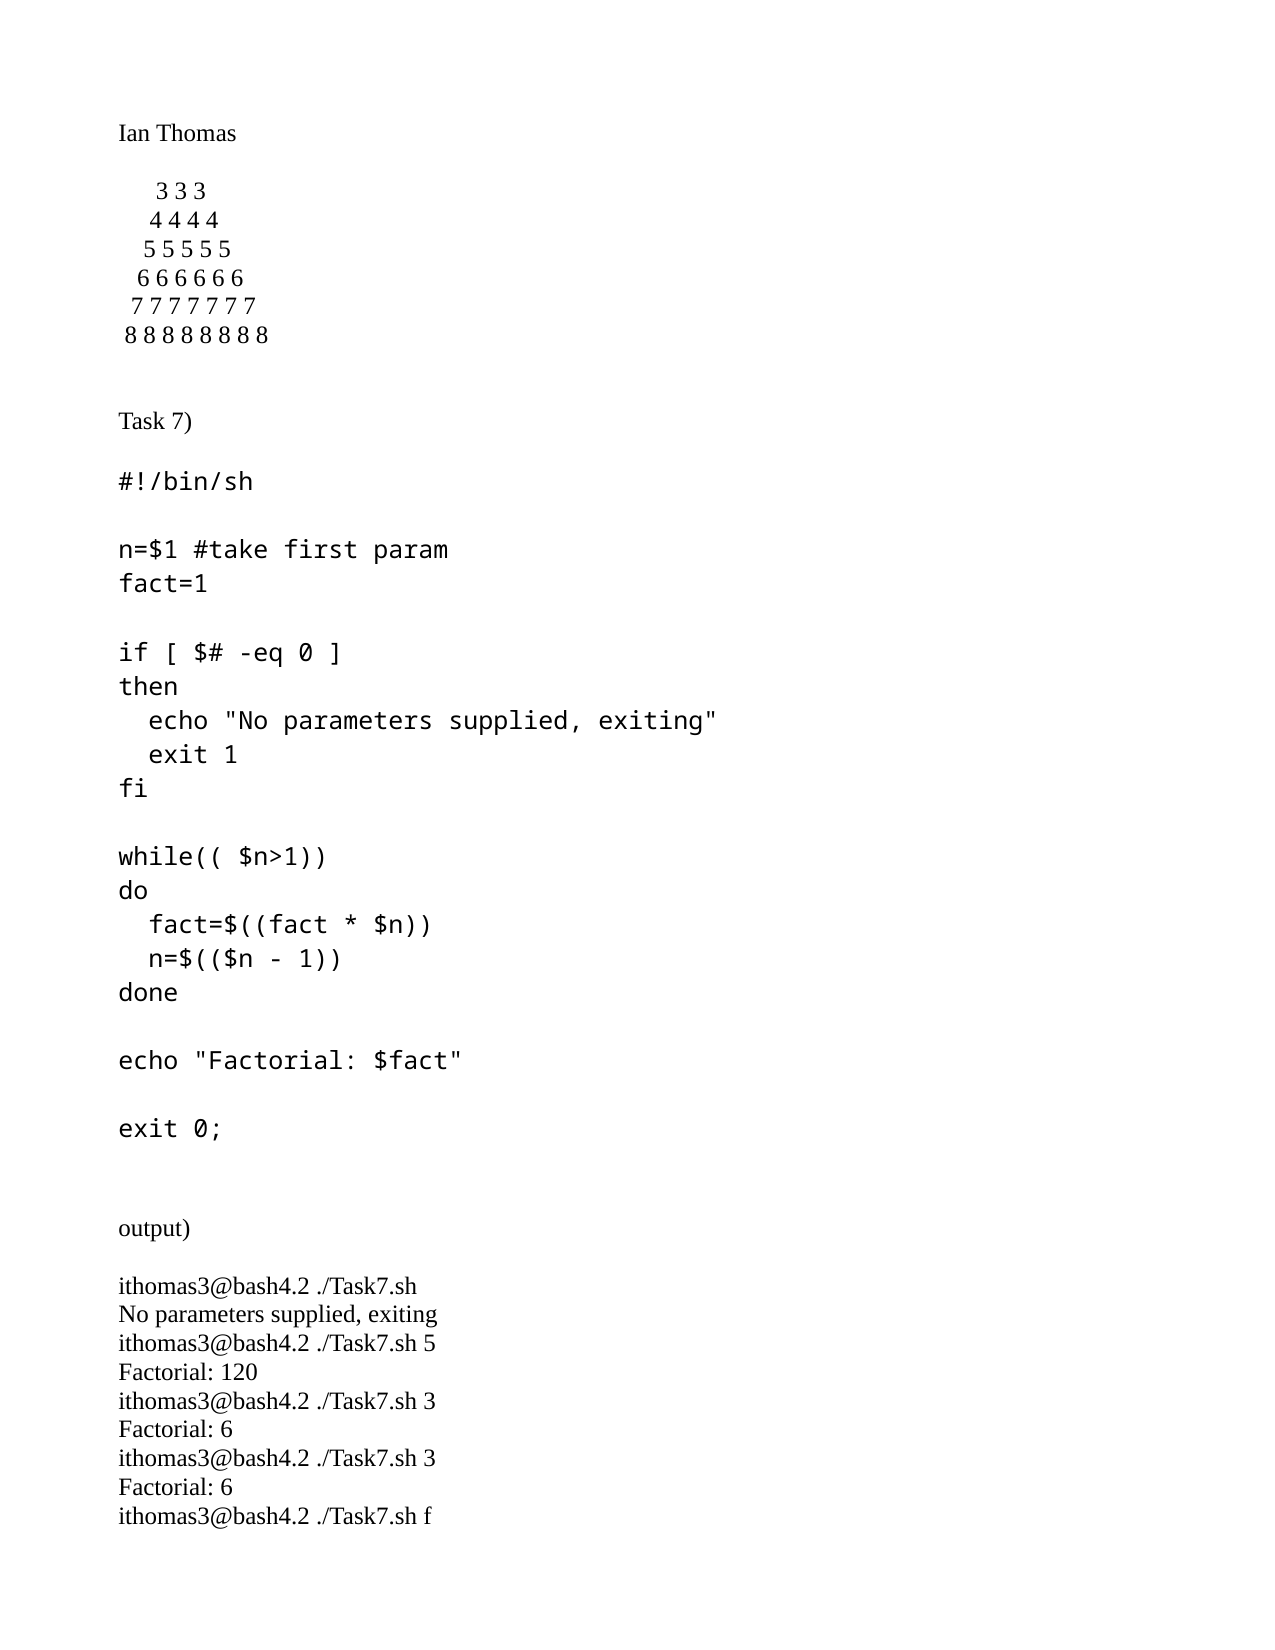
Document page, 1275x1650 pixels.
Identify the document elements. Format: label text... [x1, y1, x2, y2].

text do [118, 873, 1157, 907]
text 3 3 3 [118, 176, 1157, 205]
text ithomas3@bash4.2 ./Task7.sh 3 [118, 1386, 1157, 1414]
text then [118, 668, 1157, 702]
text ithomas3@bash4.2 ./Task7.sh [118, 1271, 1157, 1299]
text #!/bin/sh [118, 464, 1157, 498]
text 5 5 5 5 5 [118, 234, 1157, 263]
text output) [118, 1213, 1157, 1242]
text if [ $# -eq 0 ] [118, 634, 1157, 668]
text while(( $n>1)) [118, 838, 1157, 873]
text fact=$((fact * $n)) [118, 907, 1157, 941]
text n=$(($n - 1)) [118, 941, 1157, 975]
text Factorial: 120 [118, 1357, 1157, 1386]
text fi [118, 770, 1157, 804]
text n=$1 #take first param [118, 532, 1157, 566]
text exit 1 [118, 736, 1157, 770]
text ithomas3@bash4.2 ./Task7.sh f [118, 1501, 1157, 1529]
text fact=1 [118, 566, 1157, 600]
text No parameters supplied, exiting [118, 1299, 1157, 1328]
text echo "Factorial: $fact" [118, 1043, 1157, 1077]
text 7 7 7 7 7 7 7 [118, 291, 1157, 320]
text Task 7) [118, 406, 1157, 435]
text 8 8 8 8 8 8 8 8 [118, 320, 1157, 349]
text exit 0; [118, 1111, 1157, 1145]
text Factorial: 6 [118, 1414, 1157, 1443]
text ithomas3@bash4.2 ./Task7.sh 5 [118, 1328, 1157, 1357]
text ithomas3@bash4.2 ./Task7.sh 3 [118, 1443, 1157, 1472]
text 4 4 4 4 [118, 205, 1157, 234]
text echo "No parameters supplied, exiting" [118, 702, 1157, 736]
text 6 6 6 6 6 6 [118, 263, 1157, 291]
text done [118, 975, 1157, 1009]
text Factorial: 6 [118, 1472, 1157, 1501]
